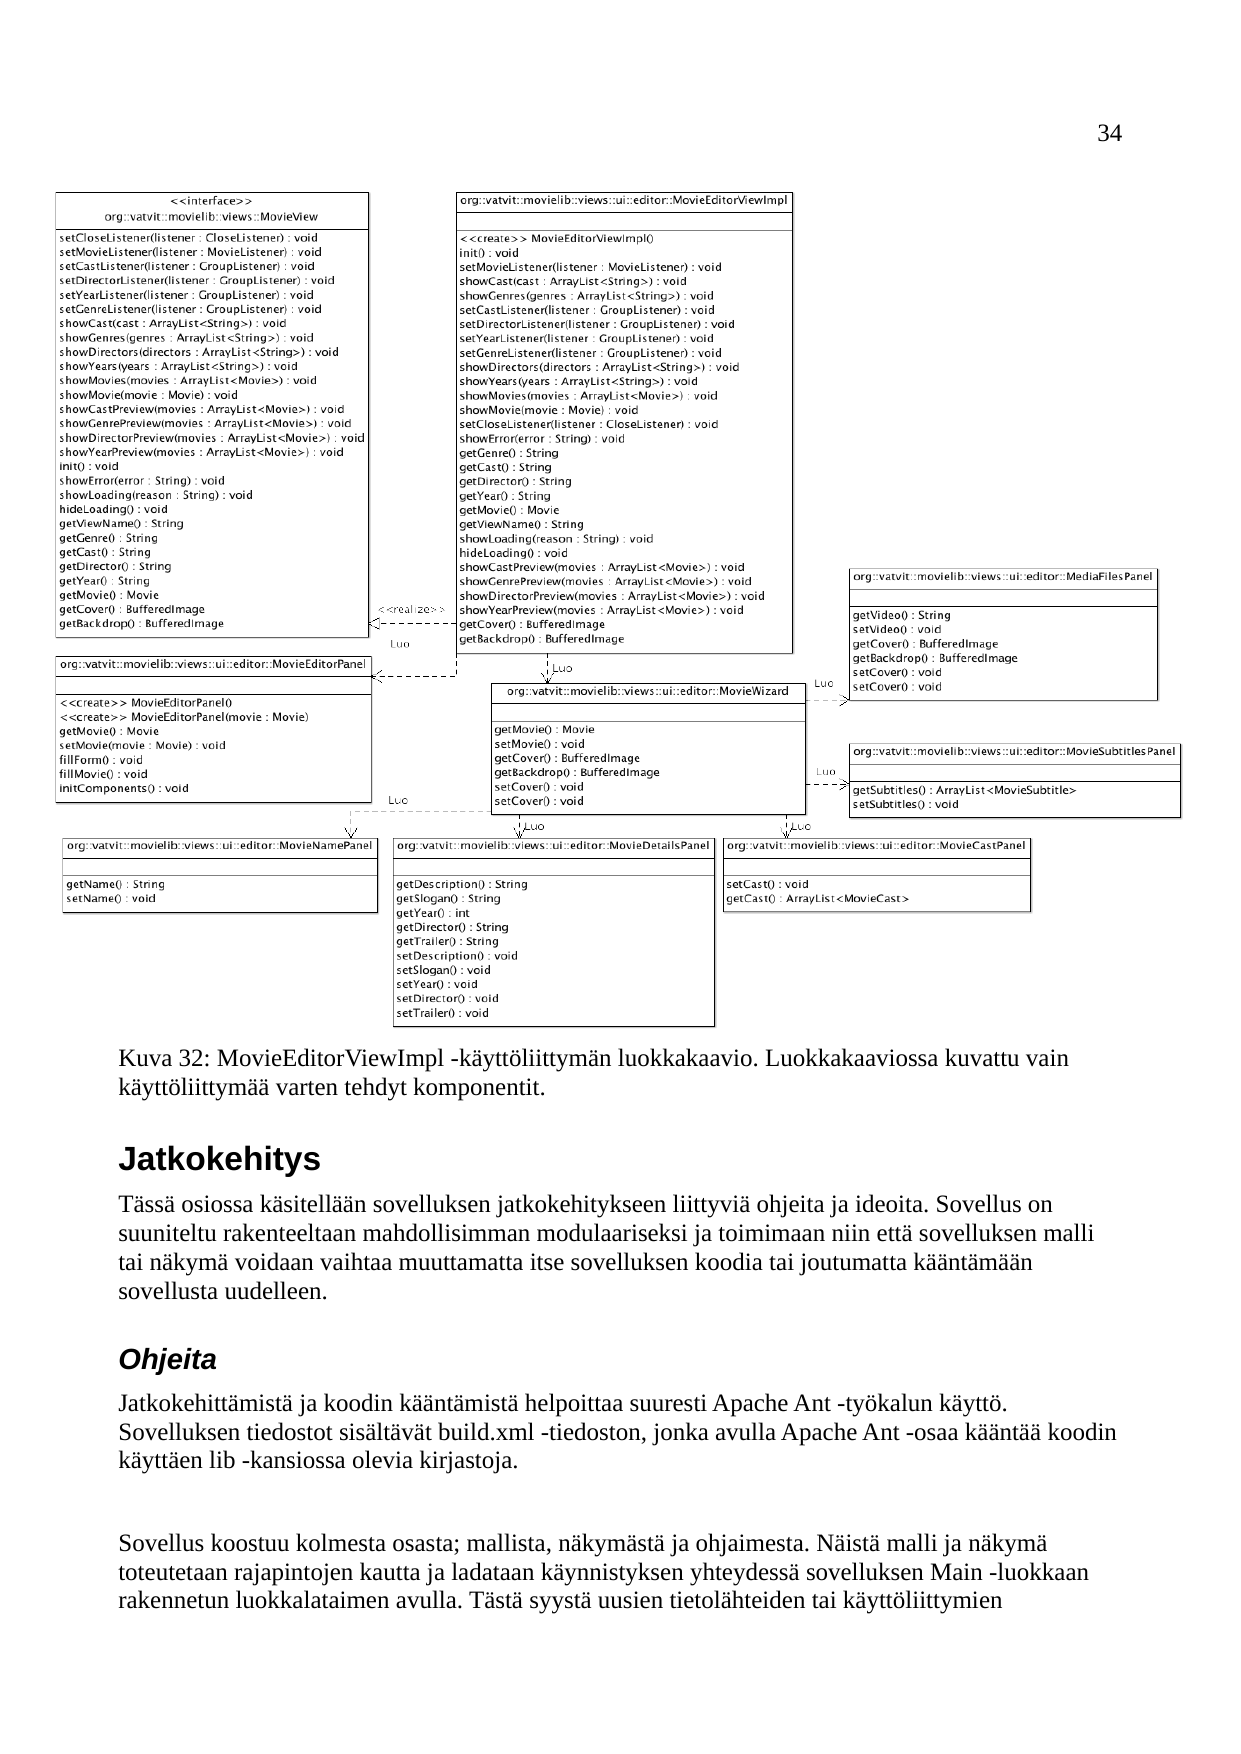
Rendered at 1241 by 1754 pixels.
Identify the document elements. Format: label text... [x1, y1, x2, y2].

text Kuva 32: MovieEditorViewImpl -käyttöliittymän luokkakaavio. Luokkakaaviossa kuvattu vain käyttöliittymää varten tehdyt komponentit. [118, 1044, 1122, 1101]
text Jatkokehittämistä ja koodin kääntämistä helpoittaa suuresti Apache Ant -työkalun käyttö. Sovelluksen tiedostot sisältävät build.xml -tiedoston, jonka avulla Apache Ant -osaa kääntää koodin käyttäen lib -kansiossa olevia kirjastoja. [118, 1388, 1122, 1474]
text Sovellus koostuu kolmesta osasta; mallista, näkymästä ja ohjaimesta. Näistä malli ja näkymä toteutetaan rajapintojen kautta ja ladataan käynnistyksen yhteydessä sovelluksen Main -luokkaan rakennetun luokkalataimen avulla. Tästä syystä uusien tietolähteiden tai käyttöliittymien [118, 1528, 1122, 1614]
text Tässä osiossa käsitellään sovelluksen jatkokehitykseen liittyviä ohjeita ja ideoita. Sovellus on suuniteltu rakenteeltaan mahdollisimman modulaariseksi ja toimimaan niin että sovelluksen malli tai näkymä voidaan vaihtaa muuttamatta itse sovelluksen koodia tai joutumatta kääntämään sovellusta uudelleen. [118, 1189, 1122, 1304]
subtitle Jatkokehitys [118, 1138, 1122, 1177]
picture [41, 178, 1199, 1044]
subtitle Ohjeita [118, 1342, 1122, 1376]
